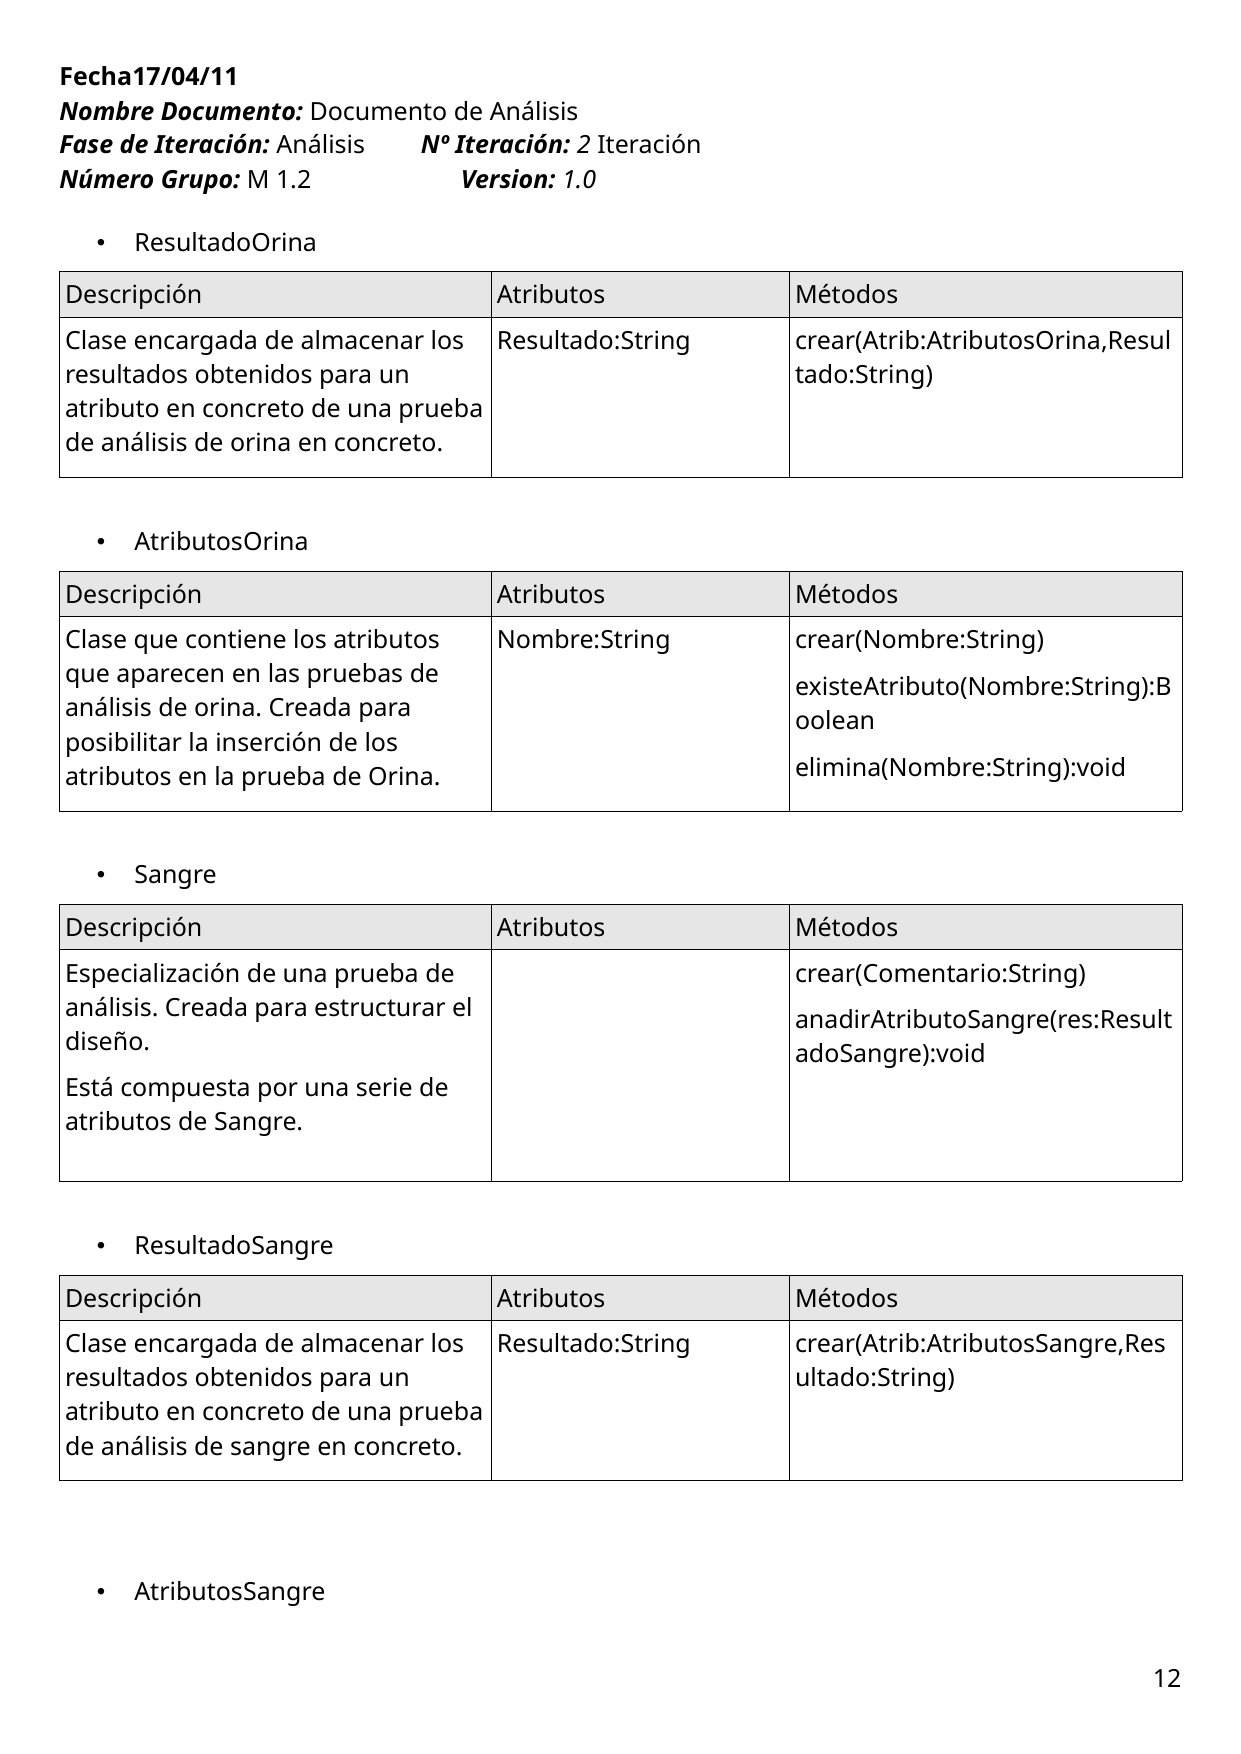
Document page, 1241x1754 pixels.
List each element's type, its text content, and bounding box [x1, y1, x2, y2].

table_cell Nombre:String [492, 617, 789, 811]
table_header Descripción [60, 272, 491, 317]
list Sangre [97, 857, 1181, 891]
table_cell crear(Atrib:AtributosOrina,Resultado:String) [790, 318, 1182, 477]
list ResultadoOrina [97, 225, 1181, 259]
table_cell Especialización de una prueba de análisis. Creada para estructurar el diseño. Está compuesta por una serie de atributos de Sangre. [60, 950, 491, 1181]
list ResultadoSangre [97, 1228, 1181, 1262]
table_header Descripción [60, 572, 491, 616]
table_header Atributos [492, 1276, 789, 1320]
table_header Métodos [790, 905, 1182, 949]
table_cell crear(Comentario:String) anadirAtributoSangre(res:ResultadoSangre):void [790, 950, 1182, 1181]
table_cell Clase encargada de almacenar los resultados obtenidos para un atributo en concreto de una prueba de análisis de sangre en concreto. [60, 1321, 491, 1480]
table_cell Clase encargada de almacenar los resultados obtenidos para un atributo en concreto de una prueba de análisis de orina en concreto. [60, 318, 491, 477]
table_cell [492, 950, 789, 1181]
table_header Métodos [790, 1276, 1182, 1320]
table_header Atributos [492, 572, 789, 616]
table_header Métodos [790, 272, 1182, 317]
table_cell Clase que contiene los atributos que aparecen en las pruebas de análisis de orina. Creada para posibilitar la inserción de los atributos en la prueba de Orina. [60, 617, 491, 811]
table_header Atributos [492, 272, 789, 317]
table_cell Resultado:String [492, 1321, 789, 1480]
table_cell Resultado:String [492, 318, 789, 477]
table_cell crear(Nombre:String) existeAtributo(Nombre:String):Boolean elimina(Nombre:String):void [790, 617, 1182, 811]
table_header Descripción [60, 1276, 491, 1320]
list AtributosSangre [97, 1574, 1181, 1608]
table_header Métodos [790, 572, 1182, 616]
table_header Descripción [60, 905, 491, 949]
list AtributosOrina [97, 524, 1181, 558]
table_header Atributos [492, 905, 789, 949]
table_cell crear(Atrib:AtributosSangre,Resultado:String) [790, 1321, 1182, 1480]
